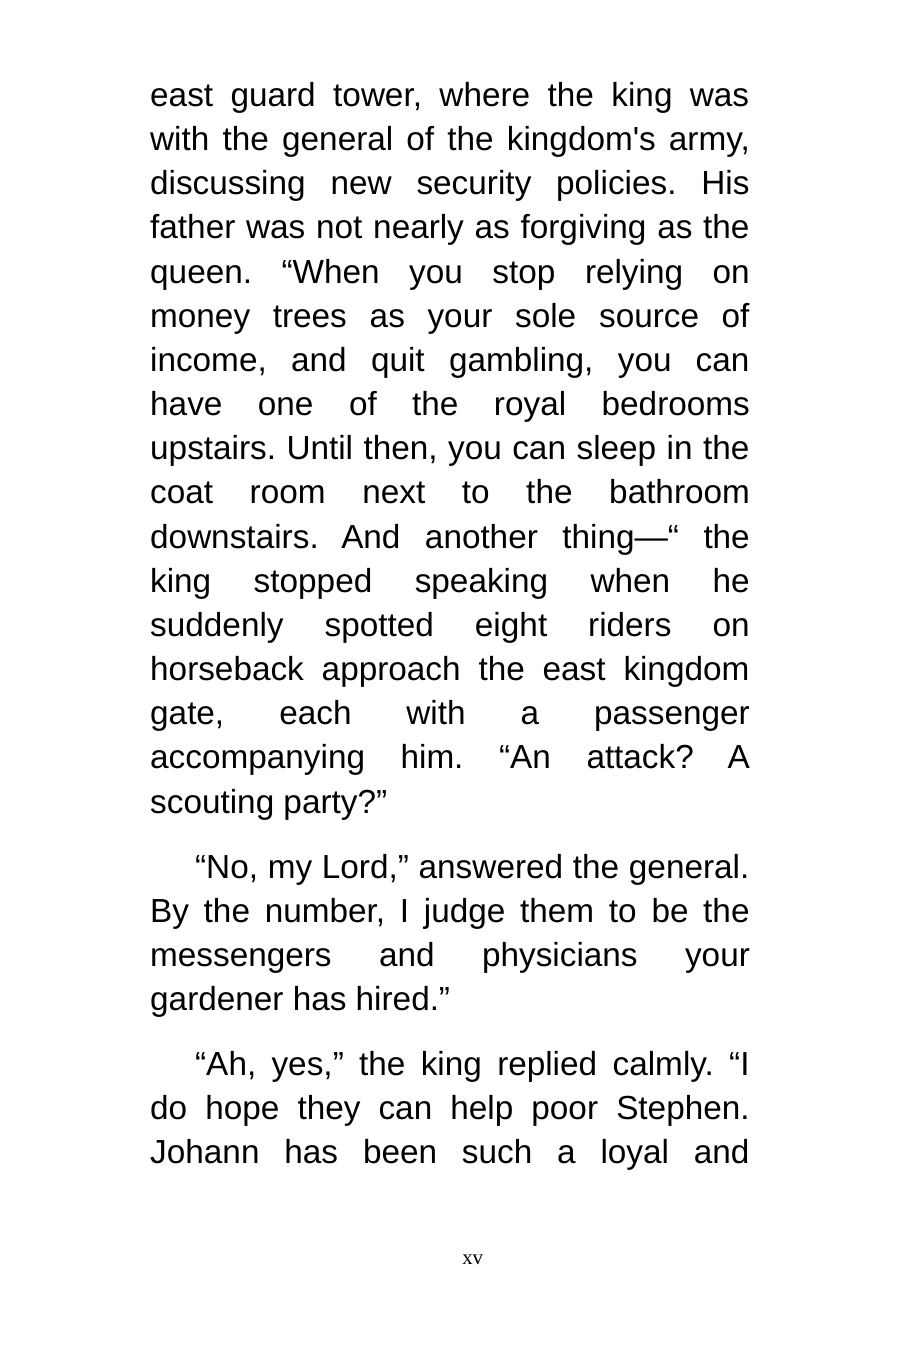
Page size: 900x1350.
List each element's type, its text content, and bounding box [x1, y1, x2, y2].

text “No, my Lord,” answered the general. By the number, I judge them to be the messengers and physicians your gardener has hired.” [150, 847, 750, 1018]
text “Ah, yes,” the king replied calmly. “I do hope they can help poor Stephen. Johann has been such a loyal and [150, 1044, 750, 1171]
text east guard tower, where the king was with the general of the kingdom's army, discussing new security policies. His father was not nearly as forgiving as the queen. “When you stop relying on money trees as your sole source of income, and quit gambling, you can have one of the royal bedrooms upstairs. Until then, you can sleep in the coat room next to the bathroom downstairs. And another thing—“ the king stopped speaking when he suddenly spotted eight riders on horseback approach the east kingdom gate, each with a passenger accompanying him. “An attack? A scouting party?” [150, 75, 750, 820]
